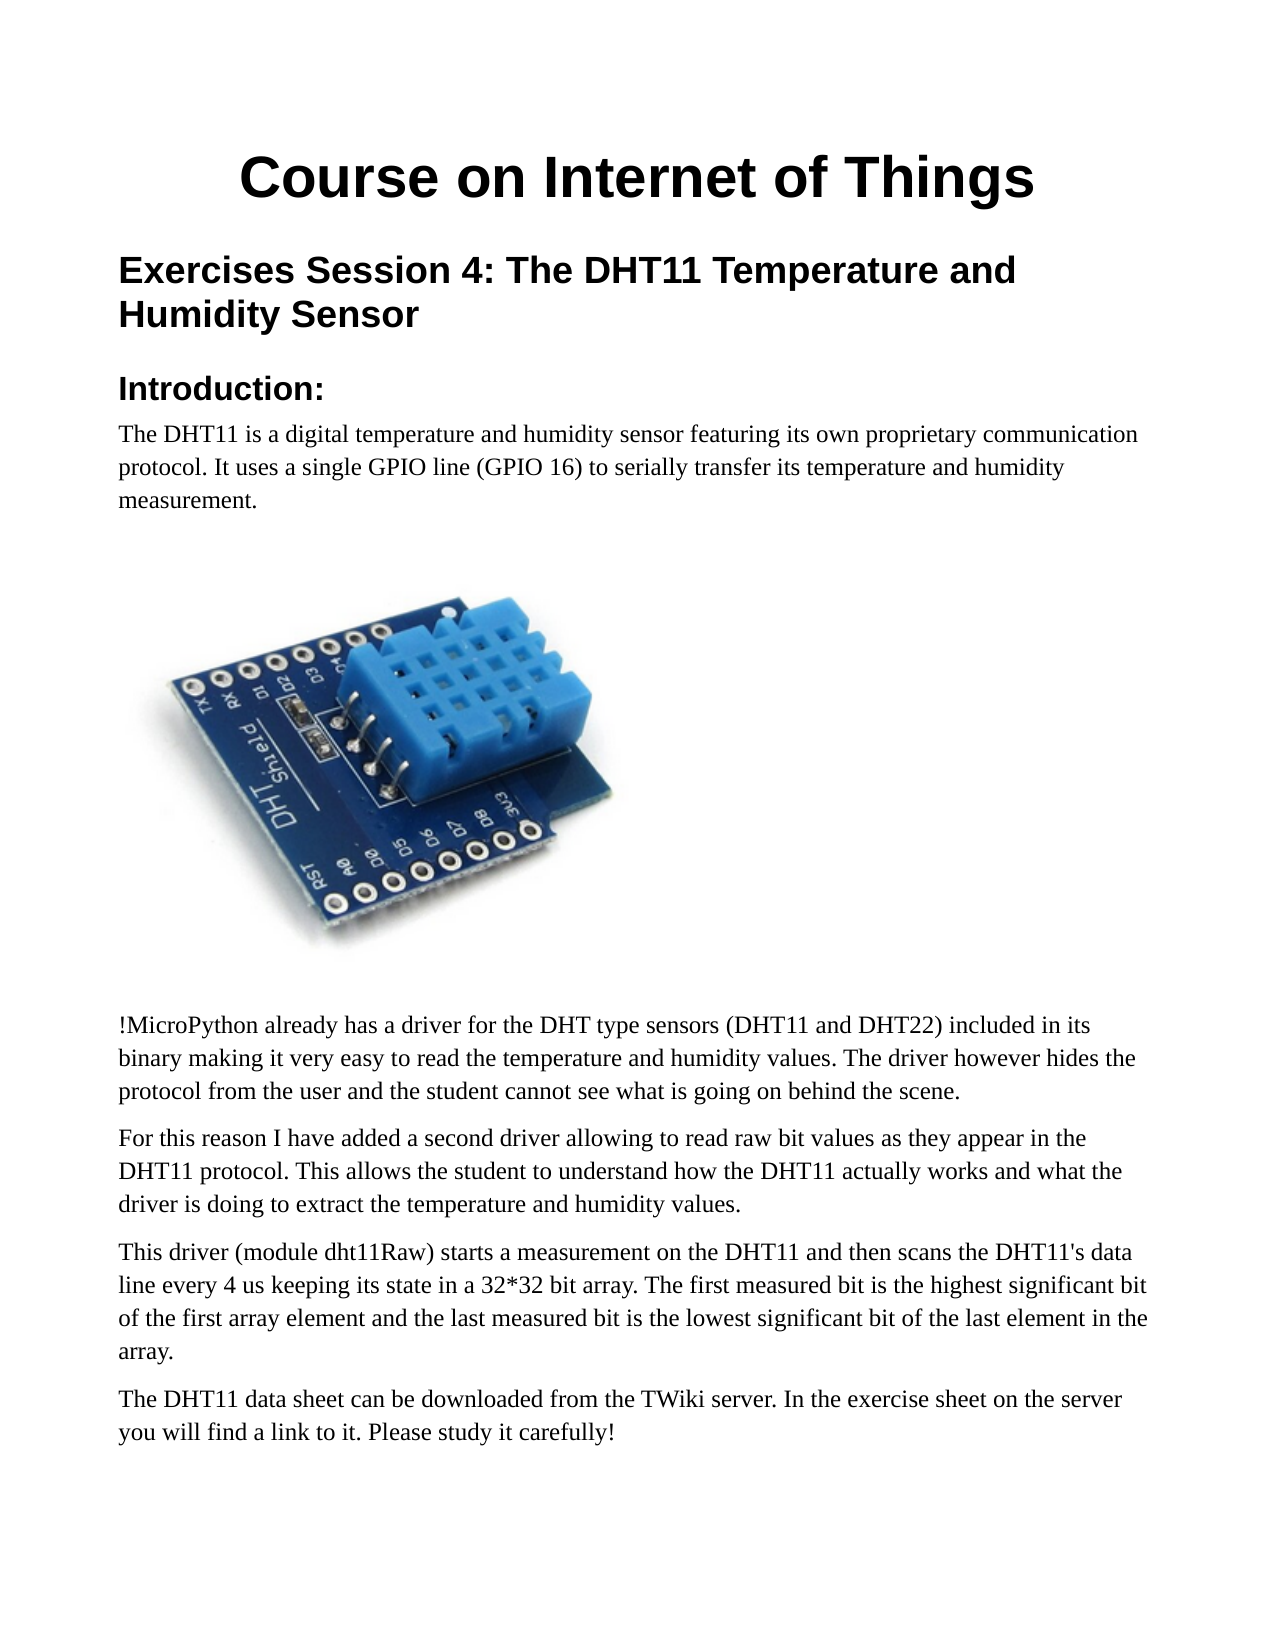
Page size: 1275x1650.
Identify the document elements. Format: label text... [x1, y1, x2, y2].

picture [118, 533, 686, 991]
text For this reason I have added a second driver allowing to read raw bit values as they appear in the DHT11 protocol. This allows the student to understand how the DHT11 actually works and what the driver is doing to extract the temperature and humidity values. [118, 1123, 1157, 1218]
title Course on Internet of Things [118, 143, 1157, 210]
text !MicroPython already has a driver for the DHT type sensors (DHT11 and DHT22) included in its binary making it very easy to read the temperature and humidity values. The driver however hides the protocol from the user and the student cannot see what is going on behind the scene. [118, 1010, 1157, 1104]
text The DHT11 data sheet can be downloaded from the TWiki server. In the exercise sheet on the server you will find a link to it. Please study it carefully! [118, 1384, 1157, 1446]
text The DHT11 is a digital temperature and humidity sensor featuring its own proprietary communication protocol. It uses a single GPIO line (GPIO 16) to serially transfer its temperature and humidity measurement. [118, 419, 1157, 514]
subtitle Exercises Session 4: The DHT11 Temperature and Humidity Sensor [118, 248, 1157, 335]
text This driver (module dht11Raw) starts a measurement on the DHT11 and then scans the DHT11's data line every 4 us keeping its state in a 32*32 bit array. The first measured bit is the highest significant bit of the first array element and the last measured bit is the lowest significant bit of the last element in the array. [118, 1237, 1157, 1365]
subtitle Introduction: [118, 368, 1157, 407]
